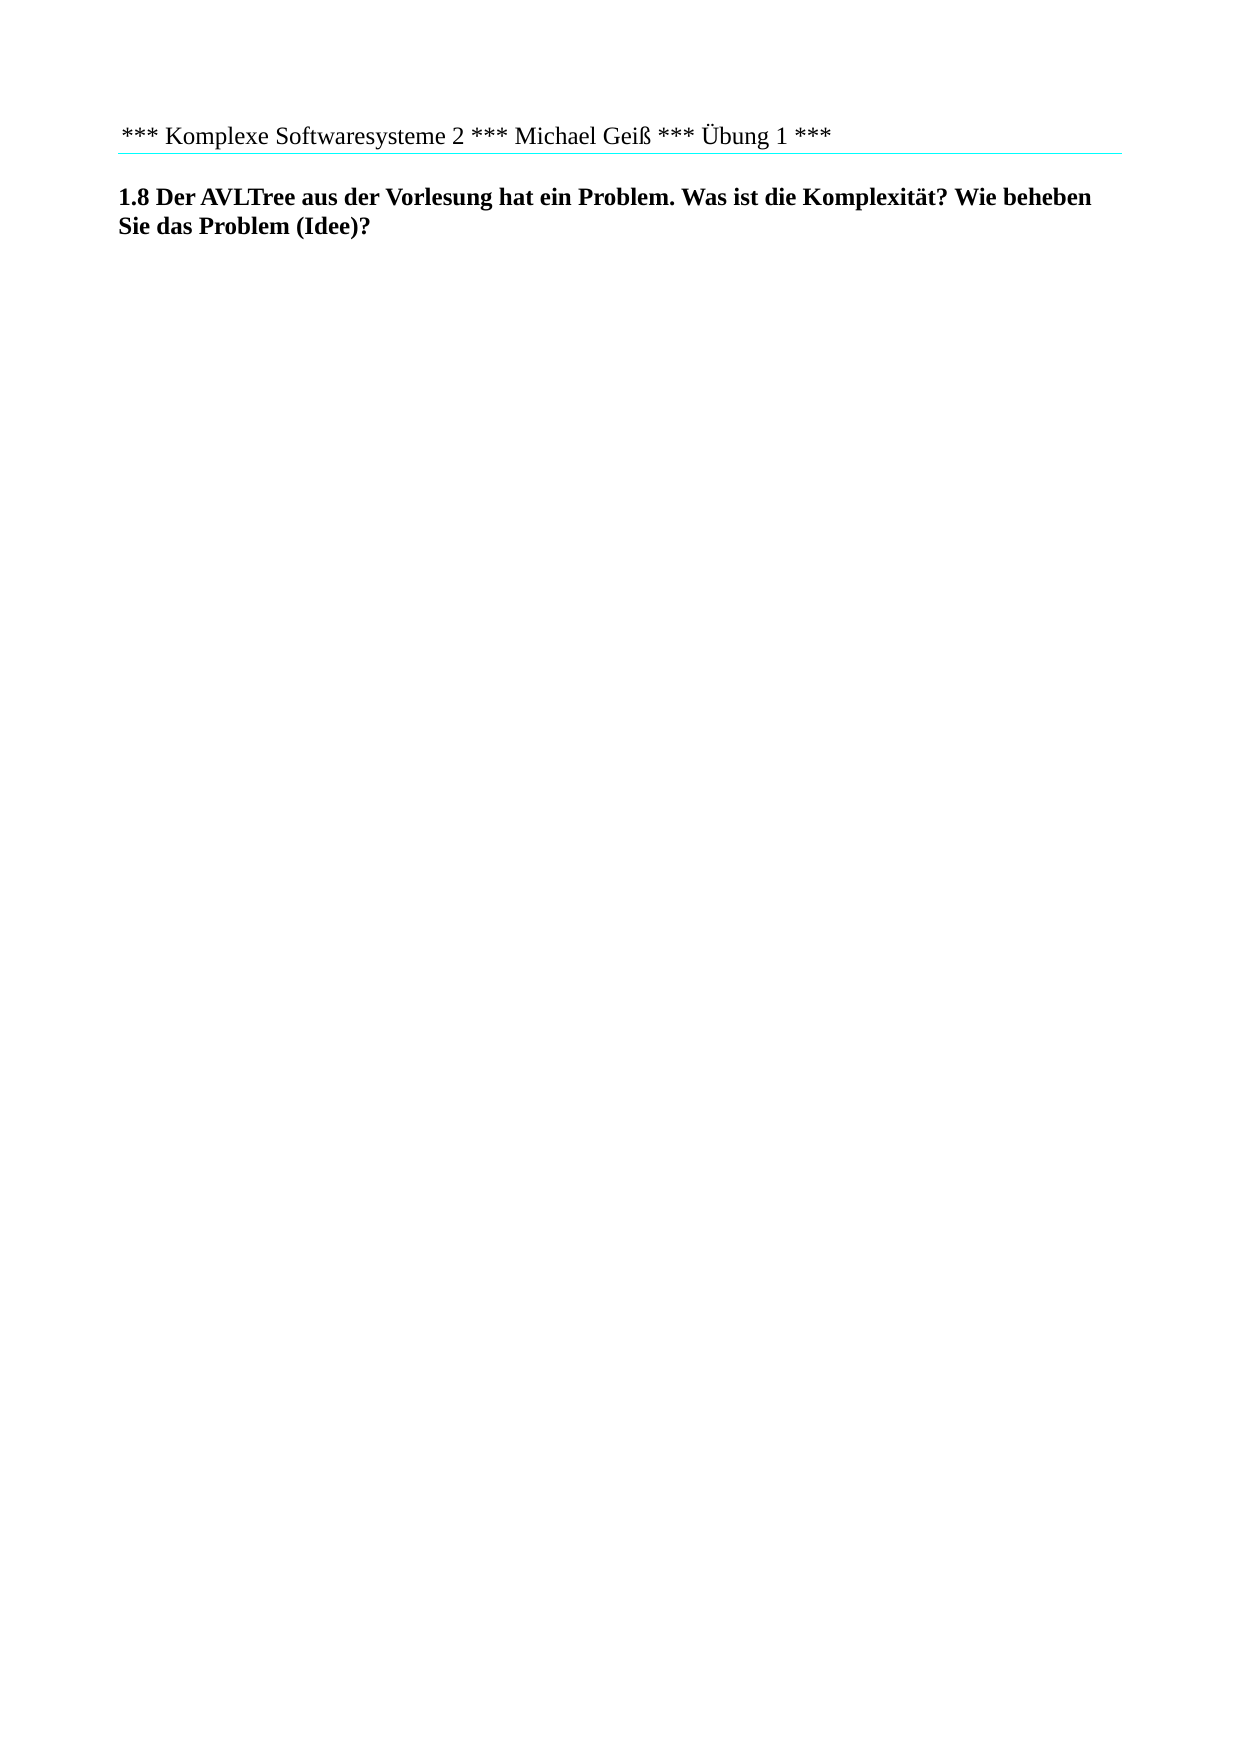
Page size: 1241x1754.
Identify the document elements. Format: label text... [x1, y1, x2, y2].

text 1.8 Der AVLTree aus der Vorlesung hat ein Problem. Was ist die Komplexität? Wie beheben Sie das Problem (Idee)? [118, 182, 1122, 240]
